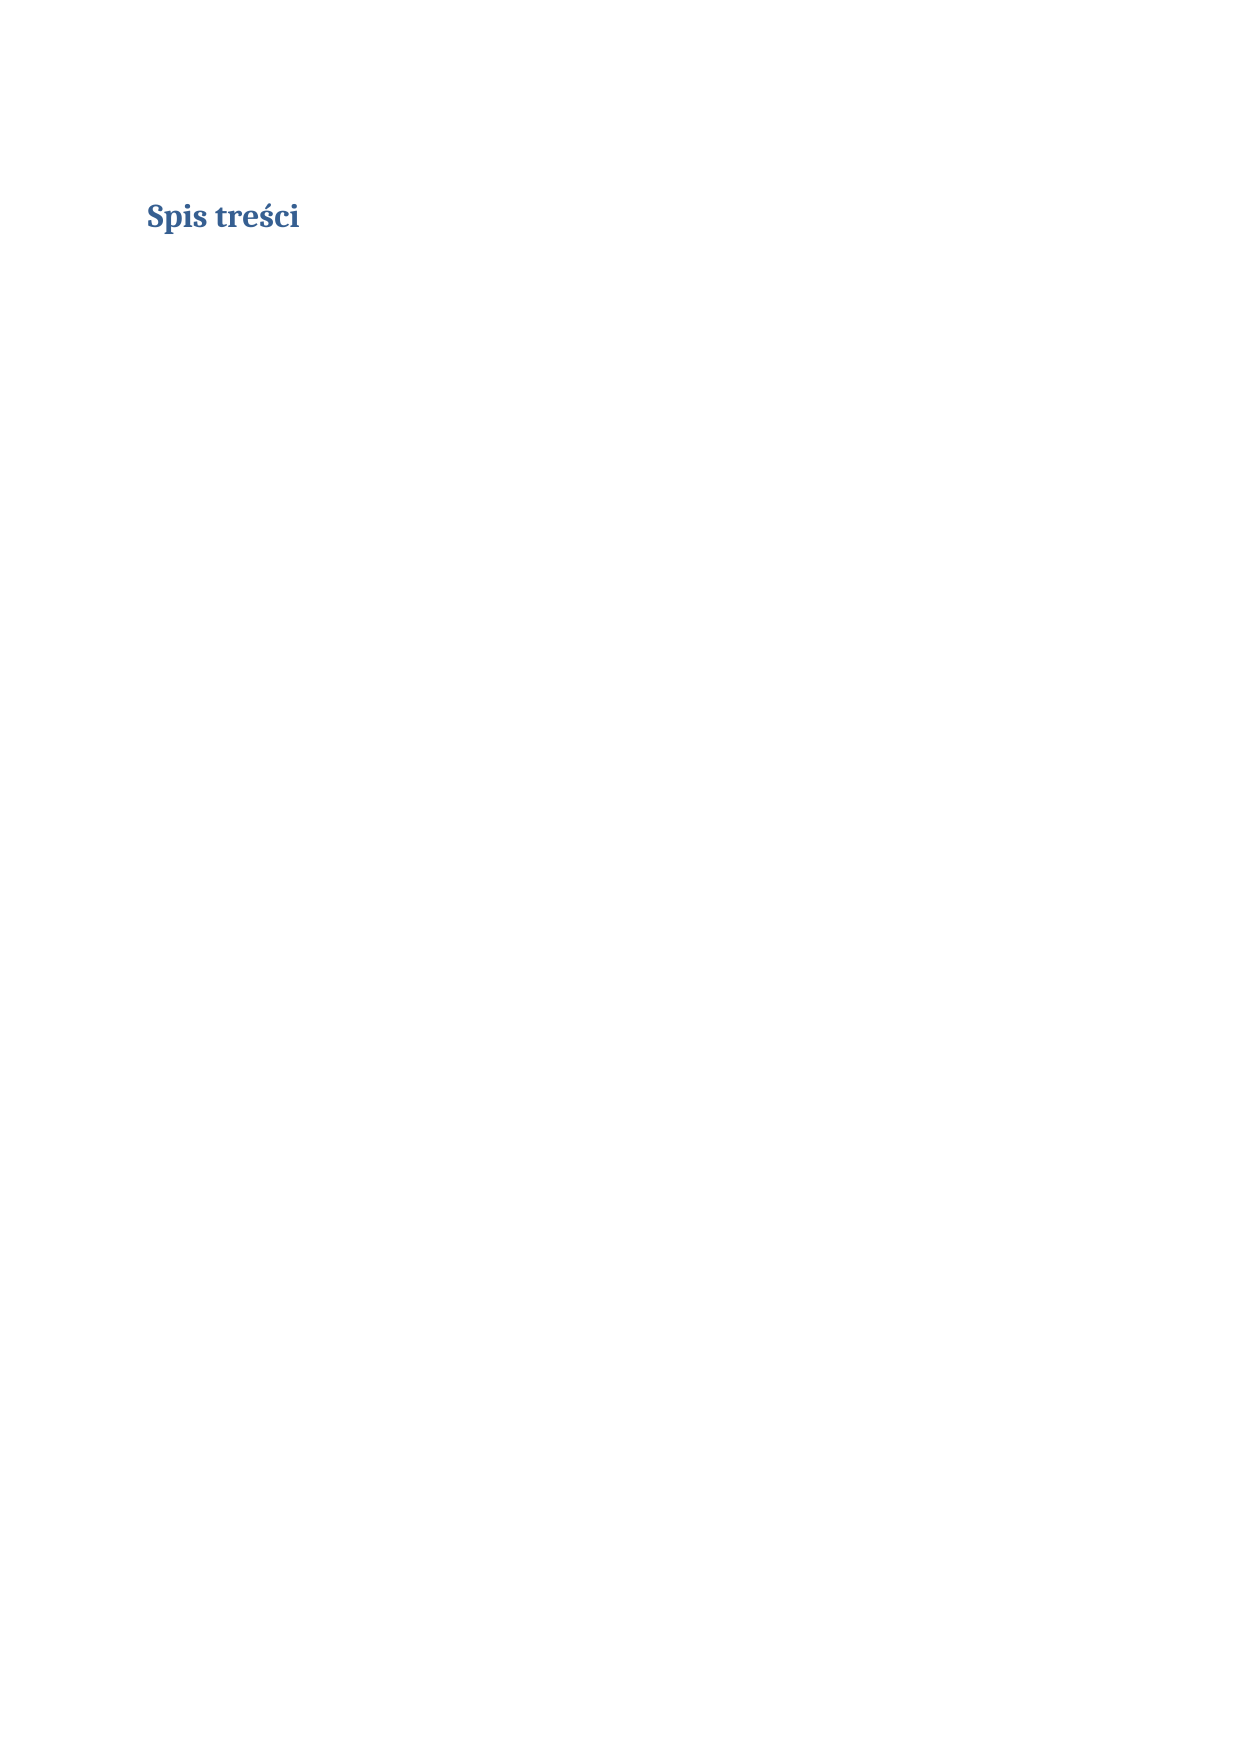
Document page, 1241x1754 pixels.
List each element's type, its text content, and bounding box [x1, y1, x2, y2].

subtitle Spis treści [148, 198, 1093, 236]
